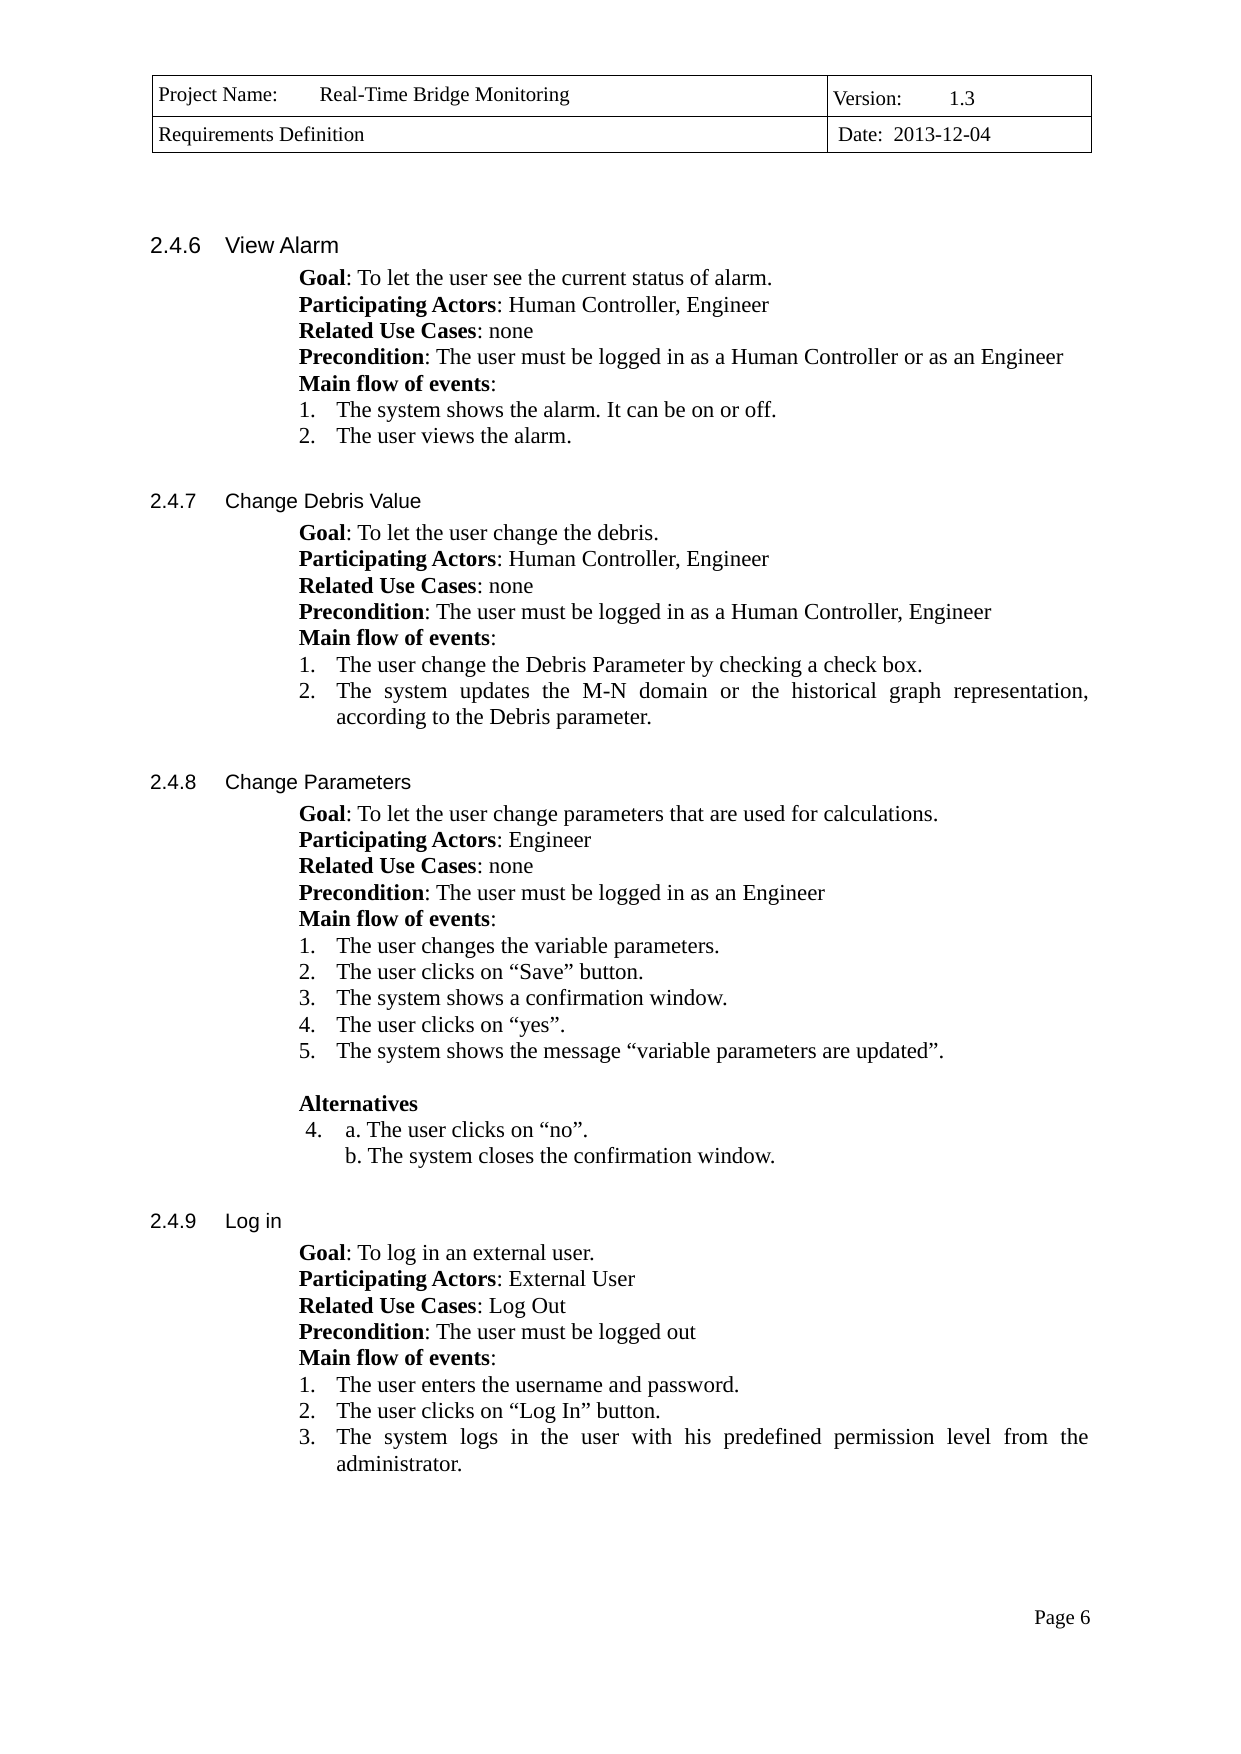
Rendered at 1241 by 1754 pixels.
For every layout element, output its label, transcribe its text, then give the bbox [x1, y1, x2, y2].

list Goal: To let the user change parameters that are used for calculations. [261, 800, 1090, 826]
list The system shows the alarm. It can be on or off. [298, 396, 1090, 422]
list Precondition: The user must be logged out [261, 1318, 1090, 1344]
list Alternatives [261, 1090, 1090, 1116]
list The system updates the M-N domain or the historical graph representation, according to the Debris parameter. [298, 677, 1090, 730]
list Main flow of events: [261, 624, 1090, 651]
list Participating Actors: Human Controller, Engineer [261, 545, 1090, 572]
list Related Use Cases: none [261, 317, 1090, 343]
list Precondition: The user must be logged in as a Human Controller or as an Engineer [261, 343, 1090, 370]
list Main flow of events: [261, 370, 1090, 396]
list The user enters the username and password. [298, 1371, 1090, 1397]
list Goal: To log in an external user. [261, 1239, 1090, 1265]
subtitle Change Parameters [150, 769, 1090, 794]
subtitle View Alarm [150, 232, 1090, 258]
list Participating Actors: External User [261, 1265, 1090, 1292]
list The user changes the variable parameters. [298, 932, 1090, 958]
list The user clicks on “Save” button. [298, 958, 1090, 984]
list The user clicks on “Log In” button. [298, 1397, 1090, 1423]
list The system shows the message “variable parameters are updated”. [298, 1037, 1090, 1063]
list Goal: To let the user see the current status of alarm. [261, 264, 1090, 291]
list Related Use Cases: none [261, 853, 1090, 879]
list Main flow of events: [261, 1344, 1090, 1371]
list Precondition: The user must be logged in as an Engineer [261, 879, 1090, 905]
list Related Use Cases: Log Out [261, 1292, 1090, 1318]
list Goal: To let the user change the debris. [261, 519, 1090, 545]
list Participating Actors: Engineer [261, 826, 1090, 853]
list b. The system closes the confirmation window. [187, 1142, 1090, 1169]
list Participating Actors: Human Controller, Engineer [261, 291, 1090, 317]
list The user change the Debris Parameter by checking a check box. [298, 651, 1090, 677]
list Related Use Cases: none [261, 572, 1090, 598]
subtitle Change Debris Value [150, 488, 1090, 513]
list Main flow of events: [261, 905, 1090, 932]
list Precondition: The user must be logged in as a Human Controller, Engineer [261, 598, 1090, 624]
list The system logs in the user with his predefined permission level from the administrator. [298, 1423, 1090, 1476]
list 4. a. The user clicks on “no”. [187, 1116, 1090, 1142]
list The user views the alarm. [298, 422, 1090, 449]
list The user clicks on “yes”. [298, 1011, 1090, 1037]
list The system shows a confirmation window. [298, 984, 1090, 1011]
subtitle Log in [150, 1208, 1090, 1233]
